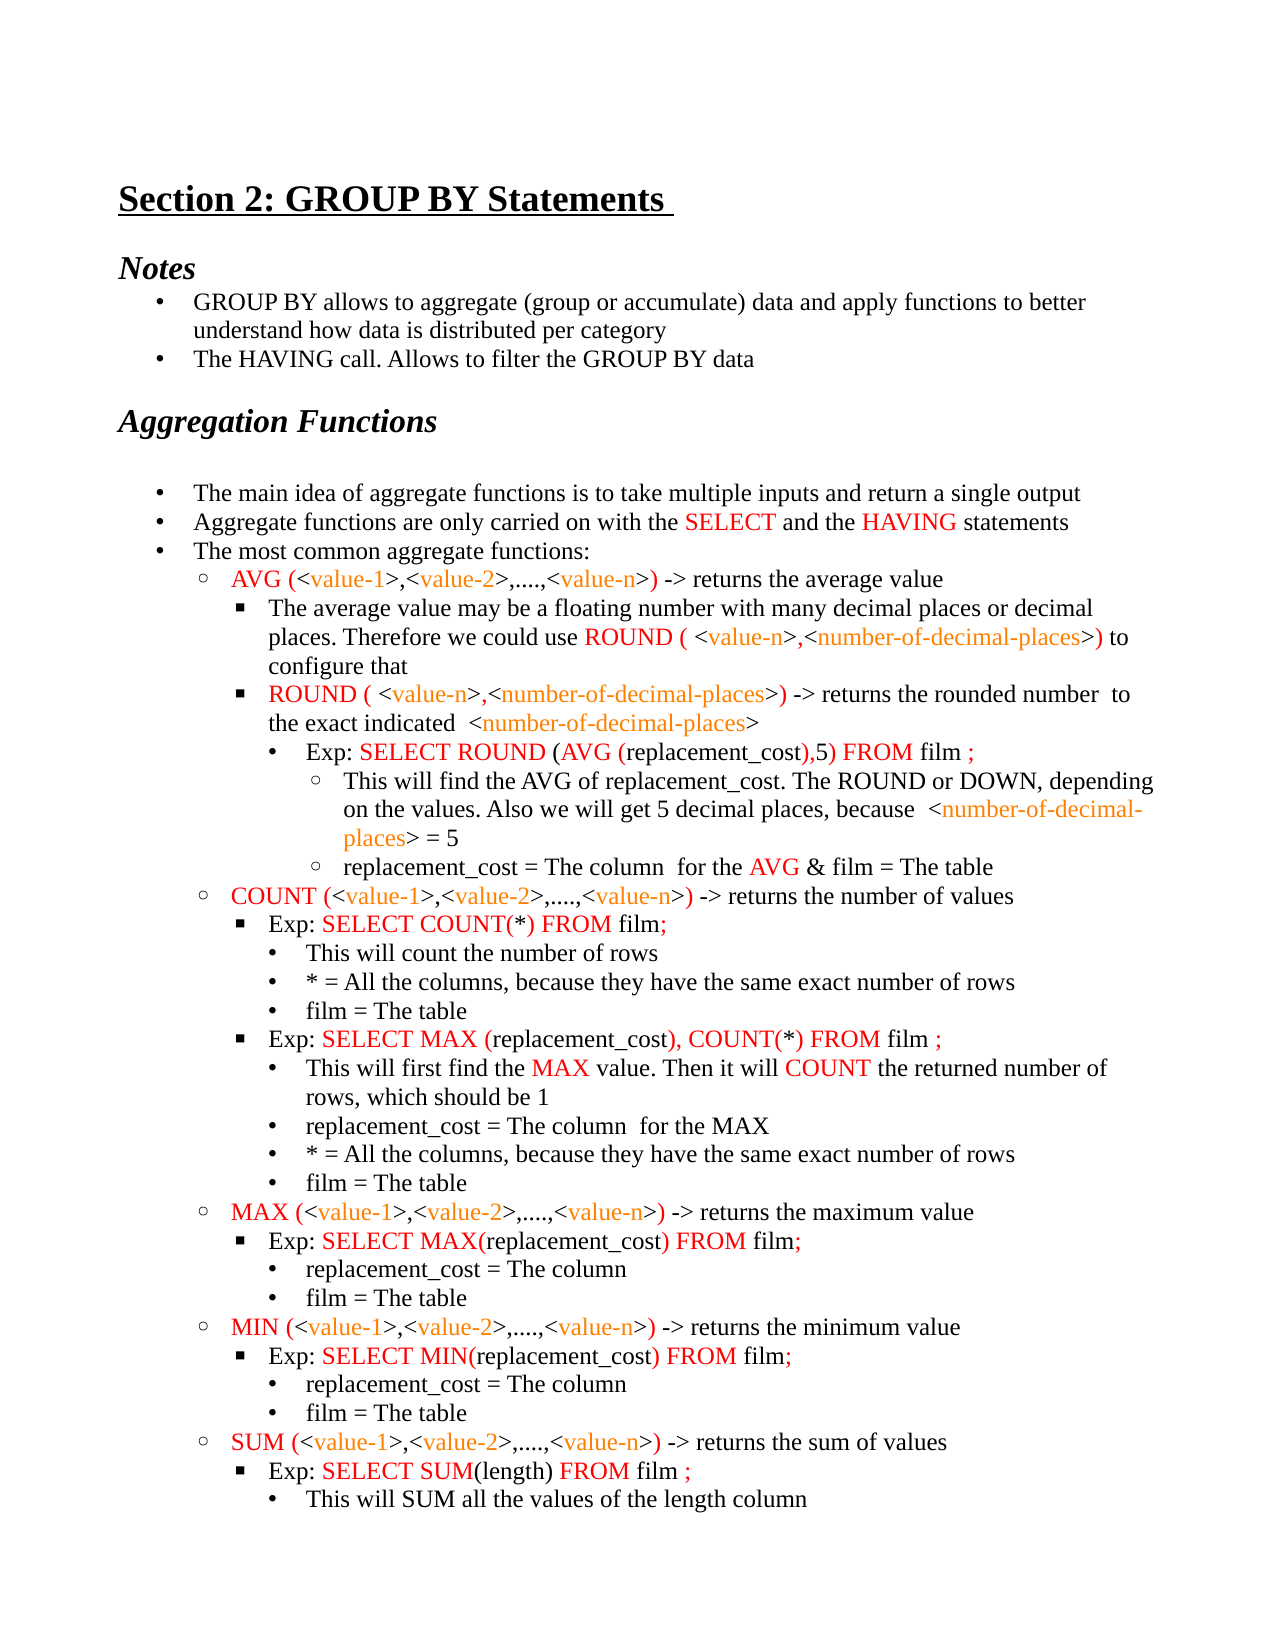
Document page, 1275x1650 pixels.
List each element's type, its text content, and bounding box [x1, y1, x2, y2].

list This will find the AVG of replacement_cost. The ROUND or DOWN, depending on the values. Also we will get 5 decimal places, because <number-of-decimal-places> = 5 [306, 766, 1157, 852]
list This will count the number of rows [268, 938, 1157, 967]
list replacement_cost = The column for the AVG & film = The table [306, 852, 1157, 881]
list ROUND ( <value-n>,<number-of-decimal-places>) -> returns the rounded number to the exact indicated <number-of-decimal-places> [231, 679, 1157, 737]
list GROUP BY allows to aggregate (group or accumulate) data and apply functions to better understand how data is distributed per category [156, 287, 1157, 344]
list Exp: SELECT SUM(length) FROM film ; [231, 1456, 1157, 1484]
list Exp: SELECT ROUND (AVG (replacement_cost),5) FROM film ; [268, 737, 1157, 766]
text Section 2: GROUP BY Statements [118, 176, 1157, 219]
list replacement_cost = The column for the MAX [268, 1111, 1157, 1139]
list SUM (<value-1>,<value-2>,....,<value-n>) -> returns the sum of values [193, 1427, 1157, 1456]
list film = The table [268, 1283, 1157, 1312]
list The main idea of aggregate functions is to take multiple inputs and return a single output [156, 478, 1157, 507]
list * = All the columns, because they have the same exact number of rows [268, 967, 1157, 996]
list replacement_cost = The column [268, 1254, 1157, 1283]
list film = The table [268, 1168, 1157, 1197]
list film = The table [268, 1398, 1157, 1427]
list replacement_cost = The column [268, 1369, 1157, 1398]
list The HAVING call. Allows to filter the GROUP BY data [156, 344, 1157, 373]
list This will SUM all the values of the length column [268, 1484, 1157, 1513]
list The average value may be a floating number with many decimal places or decimal places. Therefore we could use ROUND ( <value-n>,<number-of-decimal-places>) to configure that [231, 593, 1157, 679]
list Exp: SELECT MIN(replacement_cost) FROM film; [231, 1341, 1157, 1369]
list COUNT (<value-1>,<value-2>,....,<value-n>) -> returns the number of values [193, 881, 1157, 909]
list This will first find the MAX value. Then it will COUNT the returned number of rows, which should be 1 [268, 1053, 1157, 1111]
list Exp: SELECT MAX(replacement_cost) FROM film; [231, 1226, 1157, 1254]
list MIN (<value-1>,<value-2>,....,<value-n>) -> returns the minimum value [193, 1312, 1157, 1341]
list film = The table [268, 996, 1157, 1024]
text Aggregation Functions [118, 402, 1157, 440]
list Exp: SELECT MAX (replacement_cost), COUNT(*) FROM film ; [231, 1024, 1157, 1053]
list * = All the columns, because they have the same exact number of rows [268, 1139, 1157, 1168]
list MAX (<value-1>,<value-2>,....,<value-n>) -> returns the maximum value [193, 1197, 1157, 1226]
list Aggregate functions are only carried on with the SELECT and the HAVING statements [156, 507, 1157, 536]
text Notes [118, 248, 1157, 287]
list The most common aggregate functions: [156, 536, 1157, 564]
list AVG (<value-1>,<value-2>,....,<value-n>) -> returns the average value [193, 564, 1157, 593]
list Exp: SELECT COUNT(*) FROM film; [231, 909, 1157, 938]
